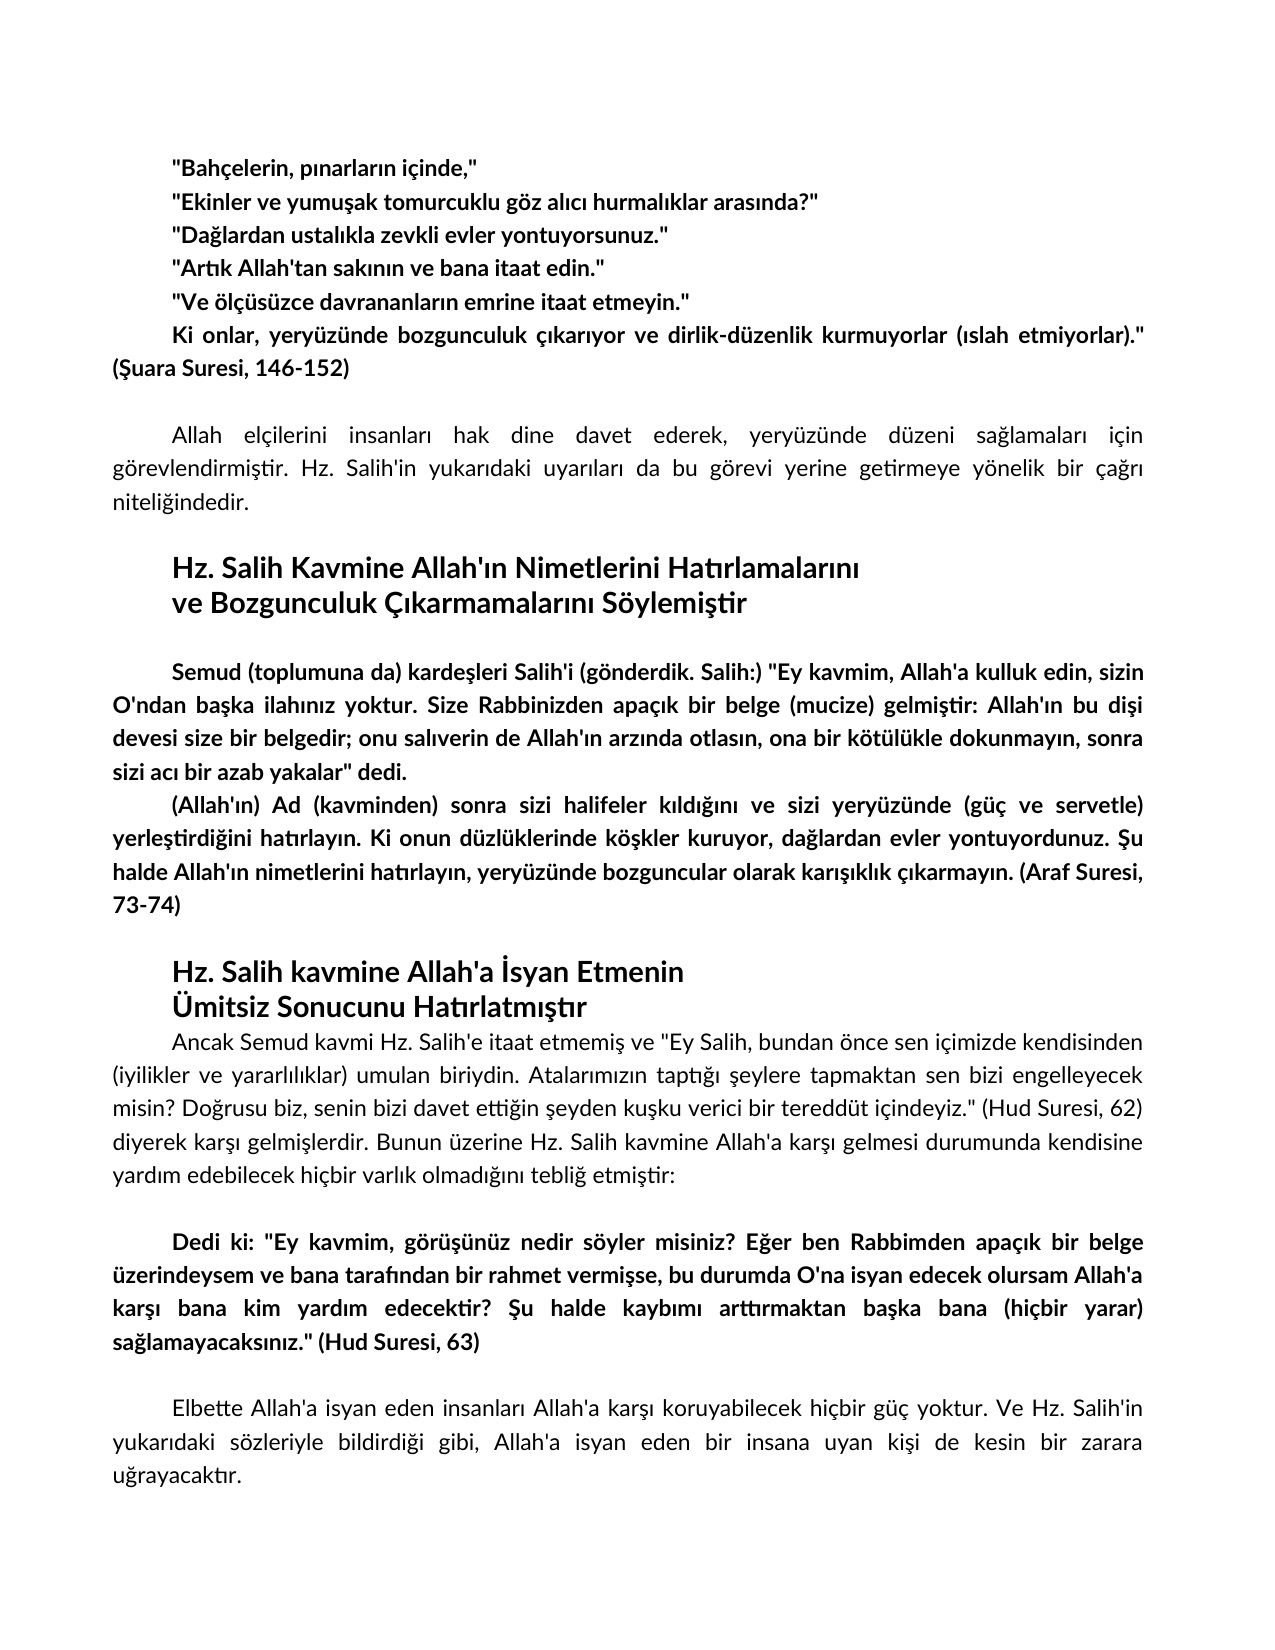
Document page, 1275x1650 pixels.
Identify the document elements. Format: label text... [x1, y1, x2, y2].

text "Ve ölçüsüzce davrananların emrine itaat etmeyin." [112, 283, 1145, 317]
text "Artık Allah'tan sakının ve bana itaat edin." [112, 250, 1145, 283]
text Hz. Salih Kavmine Allah'ın Nimetlerini Hatırlamalarını [112, 550, 1145, 585]
text "Dağlardan ustalıkla zevkli evler yontuyorsunuz." [112, 217, 1145, 250]
text ve Bozgunculuk Çıkarmamalarını Söylemiştir [112, 585, 1145, 620]
text Ümitsiz Sonucunu Hatırlatmıştır [112, 988, 1145, 1023]
text (Allah'ın) Ad (kavminden) sonra sizi halifeler kıldığını ve sizi yeryüzünde (güç ve servetle) yerleştirdiğini hatırlayın. Ki onun düzlüklerinde köşkler kuruyor, dağlardan evler yontuyordunuz. Şu halde Allah'ın nimetlerini hatırlayın, yeryüzünde bozguncular olarak karışıklık çıkarmayın. (Araf Suresi, 73-74) [112, 787, 1145, 920]
text Hz. Salih kavmine Allah'a İsyan Etmenin [112, 953, 1145, 988]
text Elbette Allah'a isyan eden insanları Allah'a karşı koruyabilecek hiçbir güç yoktur. Ve Hz. Salih'in yukarıdaki sözleriyle bildirdiği gibi, Allah'a isyan eden bir insana uyan kişi de kesin bir zarara uğrayacaktır. [112, 1390, 1145, 1490]
text Dedi ki: "Ey kavmim, görüşünüz nedir söyler misiniz? Eğer ben Rabbimden apaçık bir belge üzerindeysem ve bana tarafından bir rahmet vermişse, bu durumda O'na isyan edecek olursam Allah'a karşı bana kim yardım edecektir? Şu halde kaybımı arttırmaktan başka bana (hiçbir yarar) sağlamayacaksınız." (Hud Suresi, 63) [112, 1223, 1145, 1357]
text "Ekinler ve yumuşak tomurcuklu göz alıcı hurmalıklar arasında?" [112, 183, 1145, 217]
text Ki onlar, yeryüzünde bozgunculuk çıkarıyor ve dirlik-düzenlik kurmuyorlar (ıslah etmiyorlar)." (Şuara Suresi, 146-152) [112, 317, 1145, 383]
text "Bahçelerin, pınarların içinde," [112, 150, 1145, 183]
text Ancak Semud kavmi Hz. Salih'e itaat etmemiş ve "Ey Salih, bundan önce sen içimizde kendisinden (iyilikler ve yararlılıklar) umulan biriydin. Atalarımızın taptığı şeylere tapmaktan sen bizi engelleyecek misin? Doğrusu biz, senin bizi davet ettiğin şeyden kuşku verici bir tereddüt içindeyiz." (Hud Suresi, 62) diyerek karşı gelmişlerdir. Bunun üzerine Hz. Salih kavmine Allah'a karşı gelmesi durumunda kendisine yardım edebilecek hiçbir varlık olmadığını tebliğ etmiştir: [112, 1023, 1145, 1190]
text Semud (toplumuna da) kardeşleri Salih'i (gönderdik. Salih:) "Ey kavmim, Allah'a kulluk edin, sizin O'ndan başka ilahınız yoktur. Size Rabbinizden apaçık bir belge (mucize) gelmiştir: Allah'ın bu dişi devesi size bir belgedir; onu salıverin de Allah'ın arzında otlasın, ona bir kötülükle dokunmayın, sonra sizi acı bir azab yakalar" dedi. [112, 653, 1145, 787]
text Allah elçilerini insanları hak dine davet ederek, yeryüzünde düzeni sağlamaları için görevlendirmiştir. Hz. Salih'in yukarıdaki uyarıları da bu görevi yerine getirmeye yönelik bir çağrı niteliğindedir. [112, 417, 1145, 517]
